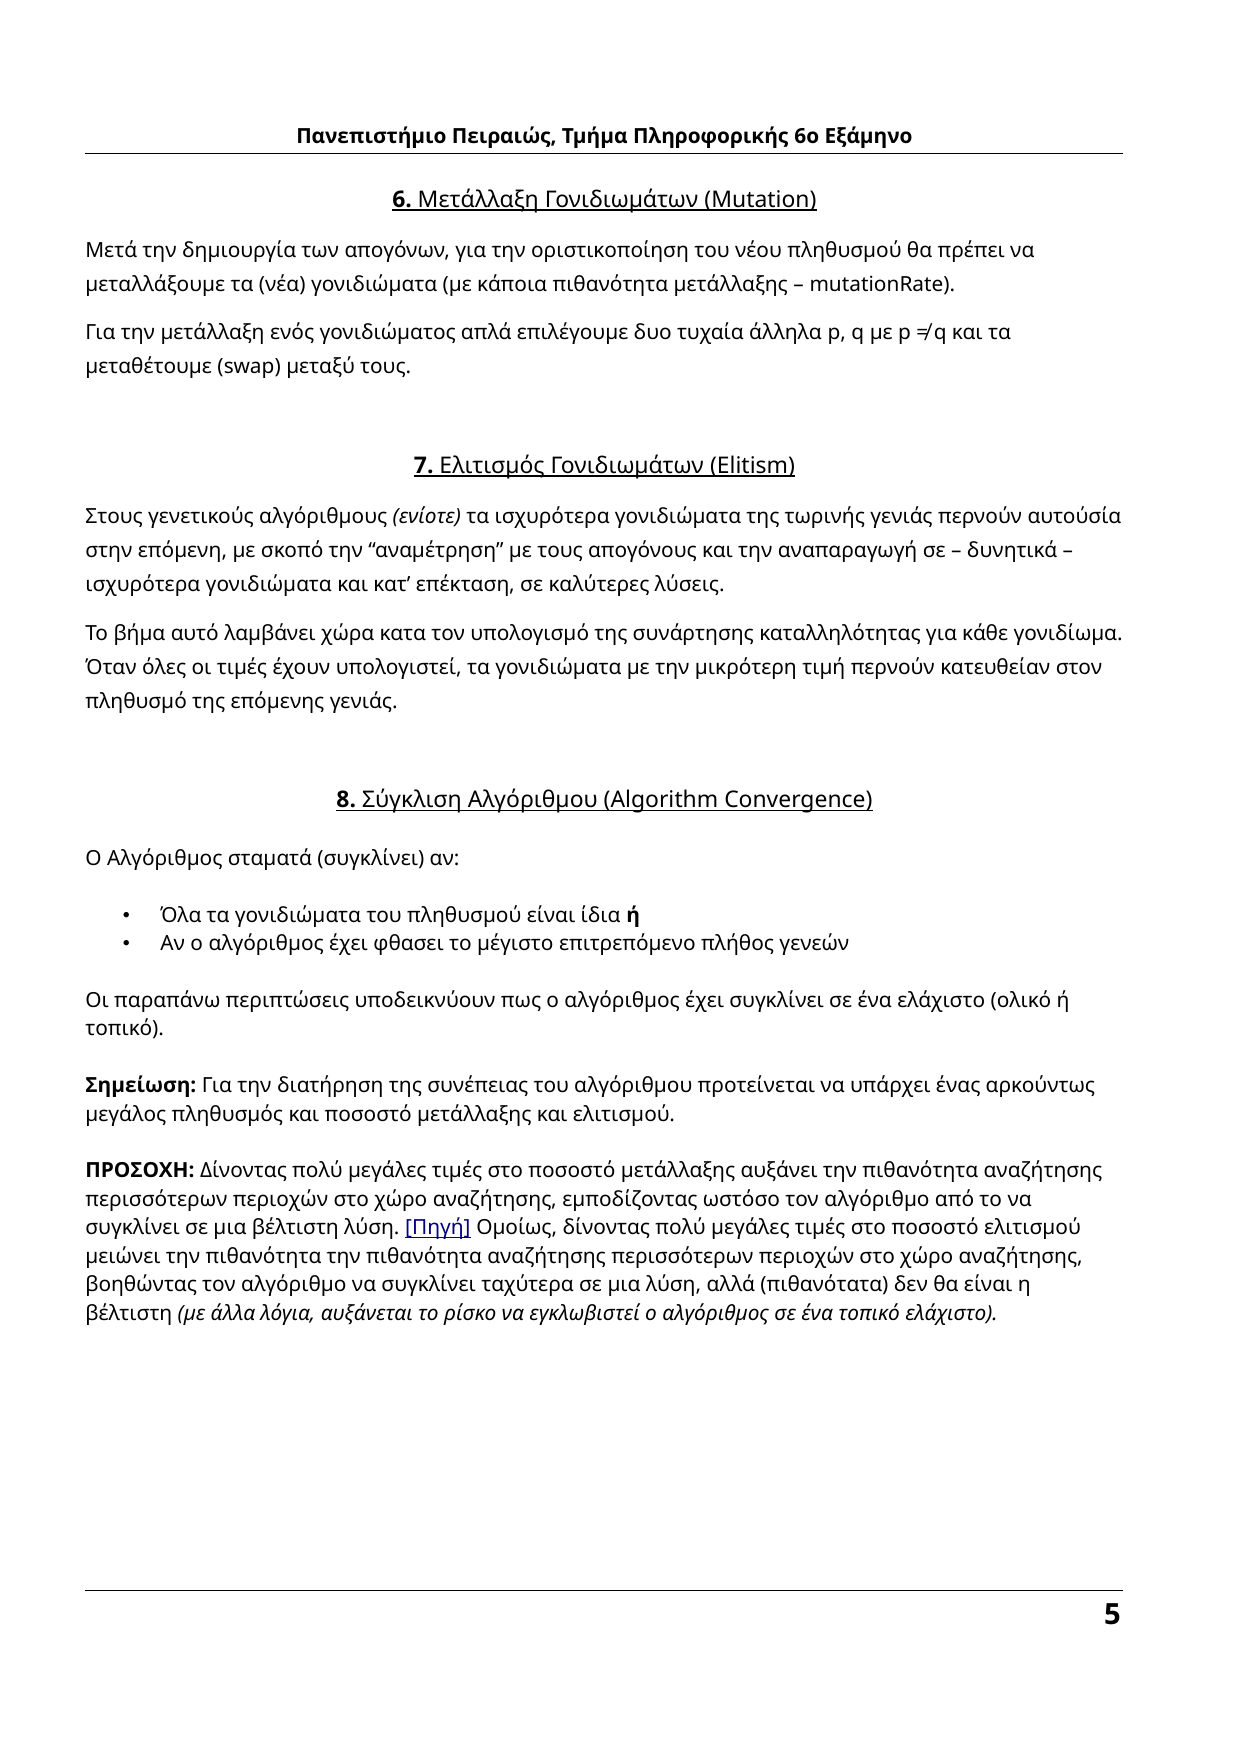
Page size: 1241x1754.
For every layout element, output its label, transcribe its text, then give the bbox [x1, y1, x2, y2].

text ΠΡΟΣΟΧΗ: Δίνοντας πολύ μεγάλες τιμές στο ποσοστό μετάλλαξης αυξάνει την πιθανότητα αναζήτησης περισσότερων περιοχών στο χώρο αναζήτησης, εμποδίζοντας ωστόσο τον αλγόριθμο από το να συγκλίνει σε μια βέλτιστη λύση. [Πηγή] Ομοίως, δίνοντας πολύ μεγάλες τιμές στο ποσοστό ελιτισμού μειώνει την πιθανότητα την πιθανότητα αναζήτησης περισσότερων περιοχών στο χώρο αναζήτησης, βοηθώντας τον αλγόριθμο να συγκλίνει ταχύτερα σε μια λύση, αλλά (πιθανότατα) δεν θα είναι η βέλτιστη (με άλλα λόγια, αυξάνεται το ρίσκο να εγκλωβιστεί ο αλγόριθμος σε ένα τοπικό ελάχιστο). [85, 1156, 1123, 1326]
text Ο Αλγόριθμος σταματά (συγκλίνει) αν: [85, 843, 1123, 871]
text 7. Ελιτισμός Γονιδιωμάτων (Elitism) [85, 449, 1123, 480]
text Για την μετάλλαξη ενός γονιδιώματος απλά επιλέγουμε δυο τυχαία άλληλα p, q με p ≠ q και τα μεταθέτουμε (swap) μεταξύ τους. [85, 317, 1123, 380]
text Στους γενετικούς αλγόριθμους (ενίοτε) τα ισχυρότερα γονιδιώματα της τωρινής γενιάς περνούν αυτούσία στην επόμενη, με σκοπό την “αναμέτρηση” με τους απογόνους και την αναπαραγωγή σε – δυνητικά – ισχυρότερα γονιδιώματα και κατ’ επέκταση, σε καλύτερες λύσεις. [85, 501, 1123, 597]
text Το βήμα αυτό λαμβάνει χώρα κατα τον υπολογισμό της συνάρτησης καταλληλότητας για κάθε γονιδίωμα. Όταν όλες οι τιμές έχουν υπολογιστεί, τα γονιδιώματα με την μικρότερη τιμή περνούν κατευθείαν στον πληθυσμό της επόμενης γενιάς. [85, 618, 1123, 714]
list Αν ο αλγόριθμος έχει φθασει το μέγιστο επιτρεπόμενο πλήθος γενεών [123, 928, 1123, 957]
text 6. Μετάλλαξη Γονιδιωμάτων (Mutation) [85, 183, 1123, 214]
text Σημείωση: Για την διατήρηση της συνέπειας του αλγόριθμου προτείνεται να υπάρχει ένας αρκούντως μεγάλος πληθυσμός και ποσοστό μετάλλαξης και ελιτισμού. [85, 1070, 1123, 1127]
text Μετά την δημιουργία των απογόνων, για την οριστικοποίηση του νέου πληθυσμού θα πρέπει να μεταλλάξουμε τα (νέα) γονιδιώματα (με κάποια πιθανότητα μετάλλαξης – mutationRate). [85, 235, 1123, 297]
list Όλα τα γονιδιώματα του πληθυσμού είναι ίδια ή [123, 900, 1123, 928]
text Οι παραπάνω περιπτώσεις υποδεικνύουν πως ο αλγόριθμος έχει συγκλίνει σε ένα ελάχιστο (ολικό ή τοπικό). [85, 985, 1123, 1042]
text 8. Σύγκλιση Αλγόριθμου (Algorithm Convergence) [85, 783, 1123, 814]
